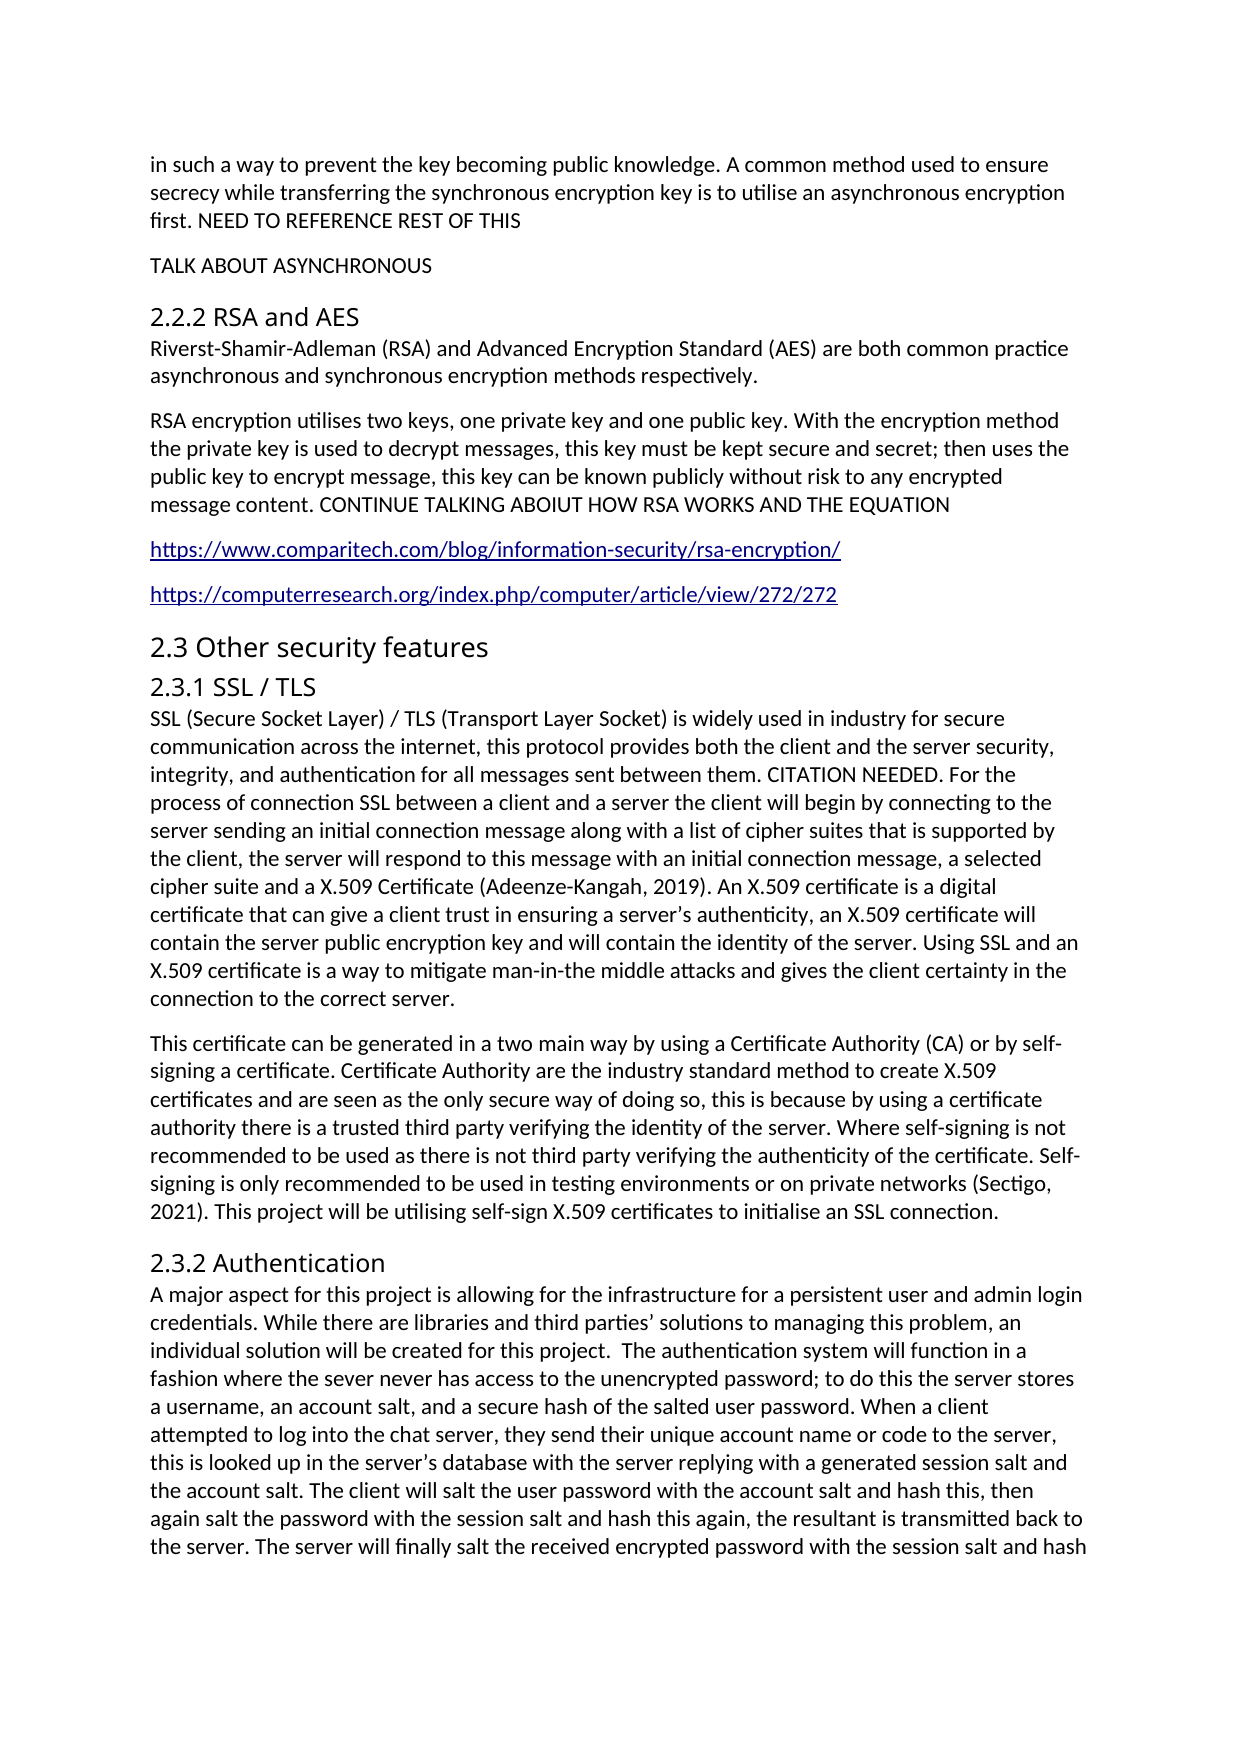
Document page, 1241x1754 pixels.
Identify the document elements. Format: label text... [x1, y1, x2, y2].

text SSL (Secure Socket Layer) / TLS (Transport Layer Socket) is widely used in industry for secure communication across the internet, this protocol provides both the client and the server security, integrity, and authentication for all messages sent between them. CITATION NEEDED. For the process of connection SSL between a client and a server the client will begin by connecting to the server sending an initial connection message along with a list of cipher suites that is supported by the client, the server will respond to this message with an initial connection message, a selected cipher suite and a X.509 Certificate (Adeenze-Kangah, 2019). An X.509 certificate is a digital certificate that can give a client trust in ensuring a server’s authenticity, an X.509 certificate will contain the server public encryption key and will contain the identity of the server. Using SSL and an X.509 certificate is a way to mitigate man-in-the middle attacks and gives the client certainty in the connection to the correct server. [150, 704, 1090, 1012]
subtitle 2.3.2 Authentication [150, 1246, 1090, 1280]
text in such a way to prevent the key becoming public knowledge. A common method used to ensure secrecy while transferring the synchronous encryption key is to utilise an asynchronous encryption first. NEED TO REFERENCE REST OF THIS [150, 150, 1090, 234]
subtitle 2.2.2 RSA and AES [150, 299, 1090, 334]
text Riverst-Shamir-Adleman (RSA) and Advanced Encryption Standard (AES) are both common practice asynchronous and synchronous encryption methods respectively. [150, 334, 1090, 390]
text https://www.comparitech.com/blog/information-security/rsa-encryption/ [150, 535, 1090, 563]
text A major aspect for this project is allowing for the infrastructure for a persistent user and admin login credentials. While there are libraries and third parties’ solutions to managing this problem, an individual solution will be created for this project. The authentication system will function in a fashion where the sever never has access to the unencrypted password; to do this the server stores a username, an account salt, and a secure hash of the salted user password. When a client attempted to log into the chat server, they send their unique account name or code to the server, this is looked up in the server’s database with the server replying with a generated session salt and the account salt. The client will salt the user password with the account salt and hash this, then again salt the password with the session salt and hash this again, the resultant is transmitted back to the server. The server will finally salt the received encrypted password with the session salt and hash [150, 1280, 1090, 1560]
text TALK ABOUT ASYNCHRONOUS [150, 251, 1090, 279]
text https://computerresearch.org/index.php/computer/article/view/272/272 [150, 580, 1090, 608]
text This certificate can be generated in a two main way by using a Certificate Authority (CA) or by self-signing a certificate. Certificate Authority are the industry standard method to create X.509 certificates and are seen as the only secure way of doing so, this is because by using a certificate authority there is a trusted third party verifying the identity of the server. Where self-signing is not recommended to be used as there is not third party verifying the authenticity of the certificate. Self-signing is only recommended to be used in testing environments or on private networks (Sectigo, 2021). This project will be utilising self-sign X.509 certificates to initialise an SSL connection. [150, 1029, 1090, 1225]
subtitle 2.3.1 SSL / TLS [150, 670, 1090, 704]
text RSA encryption utilises two keys, one private key and one public key. With the encryption method the private key is used to decrypt messages, this key must be kept secure and secret; then uses the public key to encrypt message, this key can be known publicly without risk to any encrypted message content. CONTINUE TALKING ABOIUT HOW RSA WORKS AND THE EQUATION [150, 406, 1090, 518]
subtitle 2.3 Other security features [150, 629, 1090, 666]
